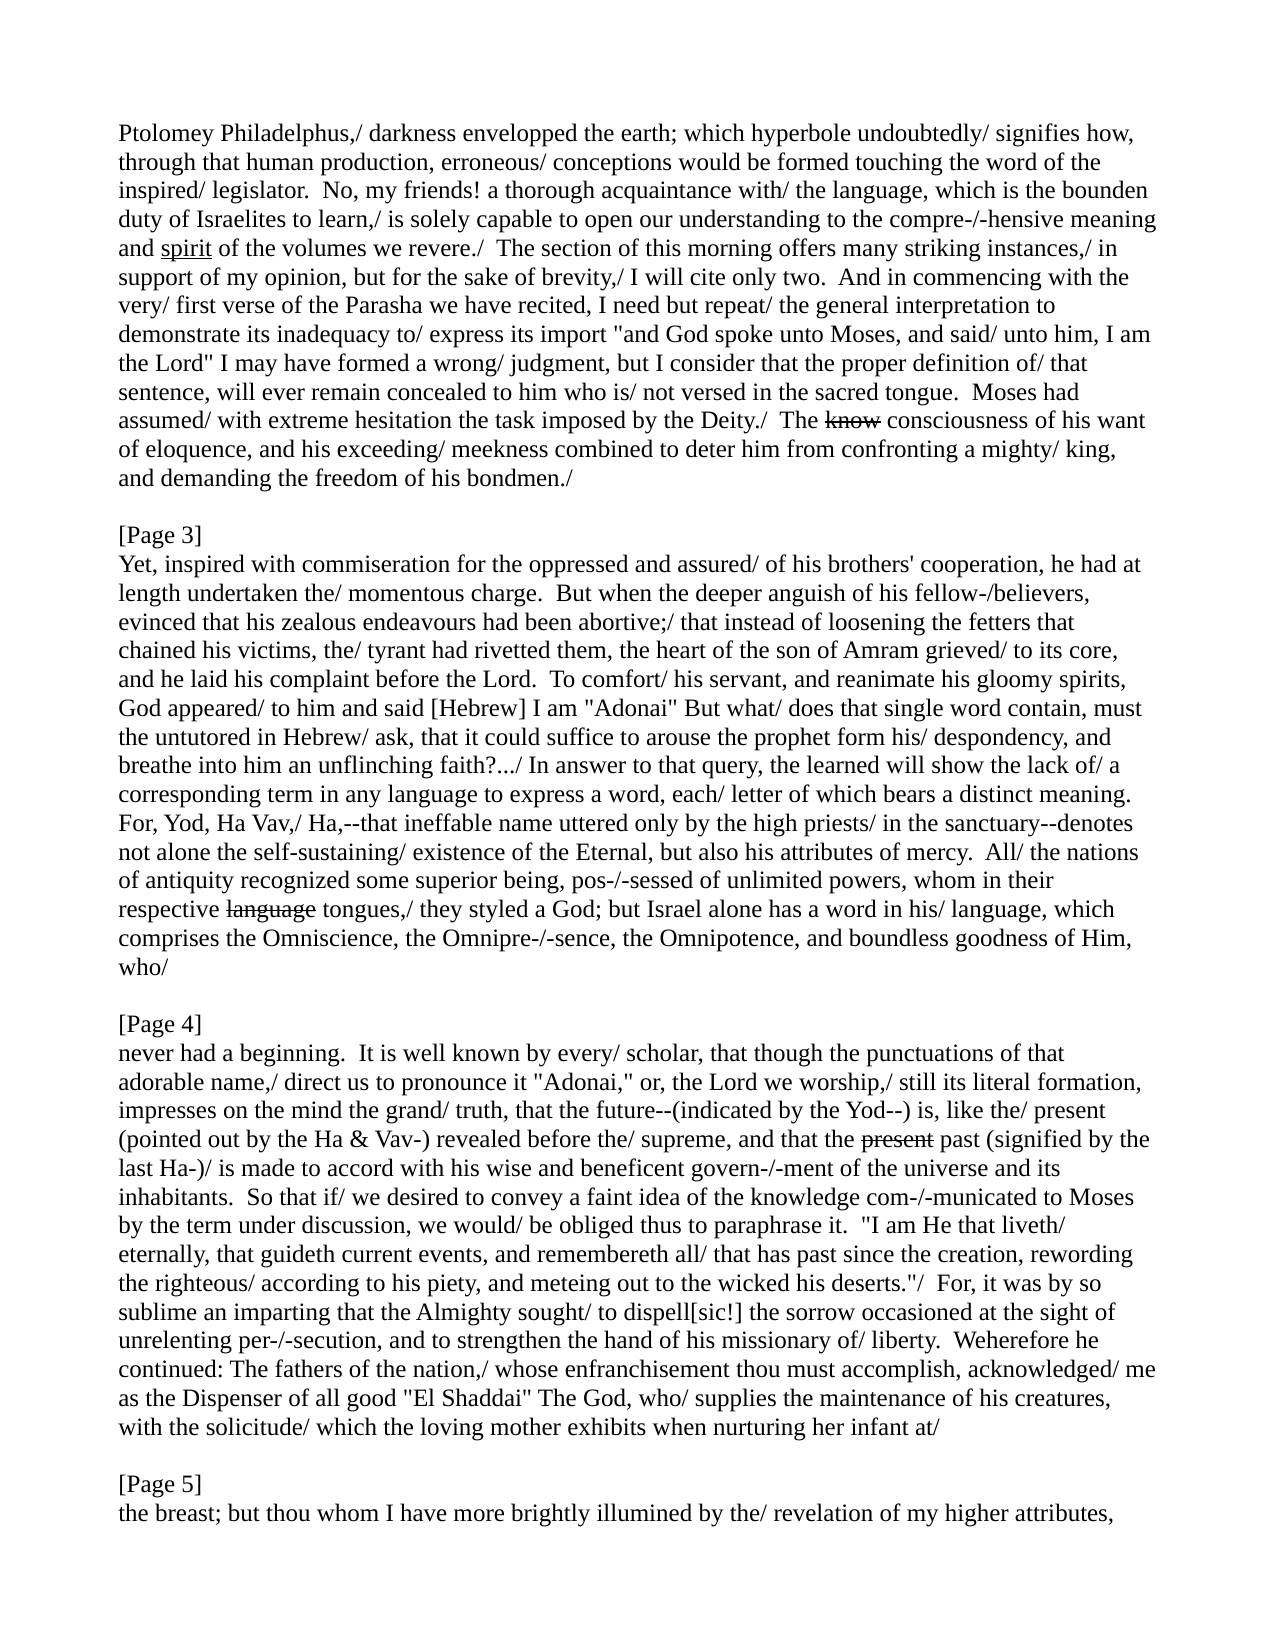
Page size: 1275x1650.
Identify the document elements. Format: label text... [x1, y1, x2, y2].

text never had a beginning. It is well known by every/ scholar, that though the punctuations of that adorable name,/ direct us to pronounce it "Adonai," or, the Lord we worship,/ still its literal formation, impresses on the mind the grand/ truth, that the future--(indicated by the Yod--) is, like the/ present (pointed out by the Ha & Vav-) revealed before the/ supreme, and that the present past (signified by the last Ha-)/ is made to accord with his wise and beneficent govern-/-ment of the universe and its inhabitants. So that if/ we desired to convey a faint idea of the knowledge com-/-municated to Moses by the term under discussion, we would/ be obliged thus to paraphrase it. "I am He that liveth/ eternally, that guideth current events, and remembereth all/ that has past since the creation, rewording the righteous/ according to his piety, and meteing out to the wicked his deserts."/ For, it was by so sublime an imparting that the Almighty sought/ to dispell[sic!] the sorrow occasioned at the sight of unrelenting per-/-secution, and to strengthen the hand of his missionary of/ liberty. Weherefore he continued: The fathers of the nation,/ whose enfranchisement thou must accomplish, acknowledged/ me as the Dispenser of all good "El Shaddai" The God, who/ supplies the maintenance of his creatures, with the solicitude/ which the loving mother exhibits when nurturing her infant at/ [118, 1038, 1157, 1441]
text [Page 5] [118, 1469, 1157, 1498]
text the breast; but thou whom I have more brightly illumined by the/ revelation of my higher attributes, [118, 1498, 1157, 1527]
text [Page 4] [118, 1009, 1157, 1038]
text Yet, inspired with commiseration for the oppressed and assured/ of his brothers' cooperation, he had at length undertaken the/ momentous charge. But when the deeper anguish of his fellow-/believers, evinced that his zealous endeavours had been abortive;/ that instead of loosening the fetters that chained his victims, the/ tyrant had rivetted them, the heart of the son of Amram grieved/ to its core, and he laid his complaint before the Lord. To comfort/ his servant, and reanimate his gloomy spirits, God appeared/ to him and said [Hebrew] I am "Adonai" But what/ does that single word contain, must the untutored in Hebrew/ ask, that it could suffice to arouse the prophet form his/ despondency, and breathe into him an unflinching faith?.../ In answer to that query, the learned will show the lack of/ a corresponding term in any language to express a word, each/ letter of which bears a distinct meaning. For, Yod, Ha Vav,/ Ha,--that ineffable name uttered only by the high priests/ in the sanctuary--denotes not alone the self-sustaining/ existence of the Eternal, but also his attributes of mercy. All/ the nations of antiquity recognized some superior being, pos-/-sessed of unlimited powers, whom in their respective language tongues,/ they styled a God; but Israel alone has a word in his/ language, which comprises the Omniscience, the Omnipre-/-sence, the Omnipotence, and boundless goodness of Him, who/ [118, 549, 1157, 981]
text Ptolomey Philadelphus,/ darkness envelopped the earth; which hyperbole undoubtedly/ signifies how, through that human production, erroneous/ conceptions would be formed touching the word of the inspired/ legislator. No, my friends! a thorough acquaintance with/ the language, which is the bounden duty of Israelites to learn,/ is solely capable to open our understanding to the compre-/-hensive meaning and spirit of the volumes we revere./ The section of this morning offers many striking instances,/ in support of my opinion, but for the sake of brevity,/ I will cite only two. And in commencing with the very/ first verse of the Parasha we have recited, I need but repeat/ the general interpretation to demonstrate its inadequacy to/ express its import "and God spoke unto Moses, and said/ unto him, I am the Lord" I may have formed a wrong/ judgment, but I consider that the proper definition of/ that sentence, will ever remain concealed to him who is/ not versed in the sacred tongue. Moses had assumed/ with extreme hesitation the task imposed by the Deity./ The know consciousness of his want of eloquence, and his exceeding/ meekness combined to deter him from confronting a mighty/ king, and demanding the freedom of his bondmen./ [118, 118, 1157, 492]
text [Page 3] [118, 521, 1157, 549]
